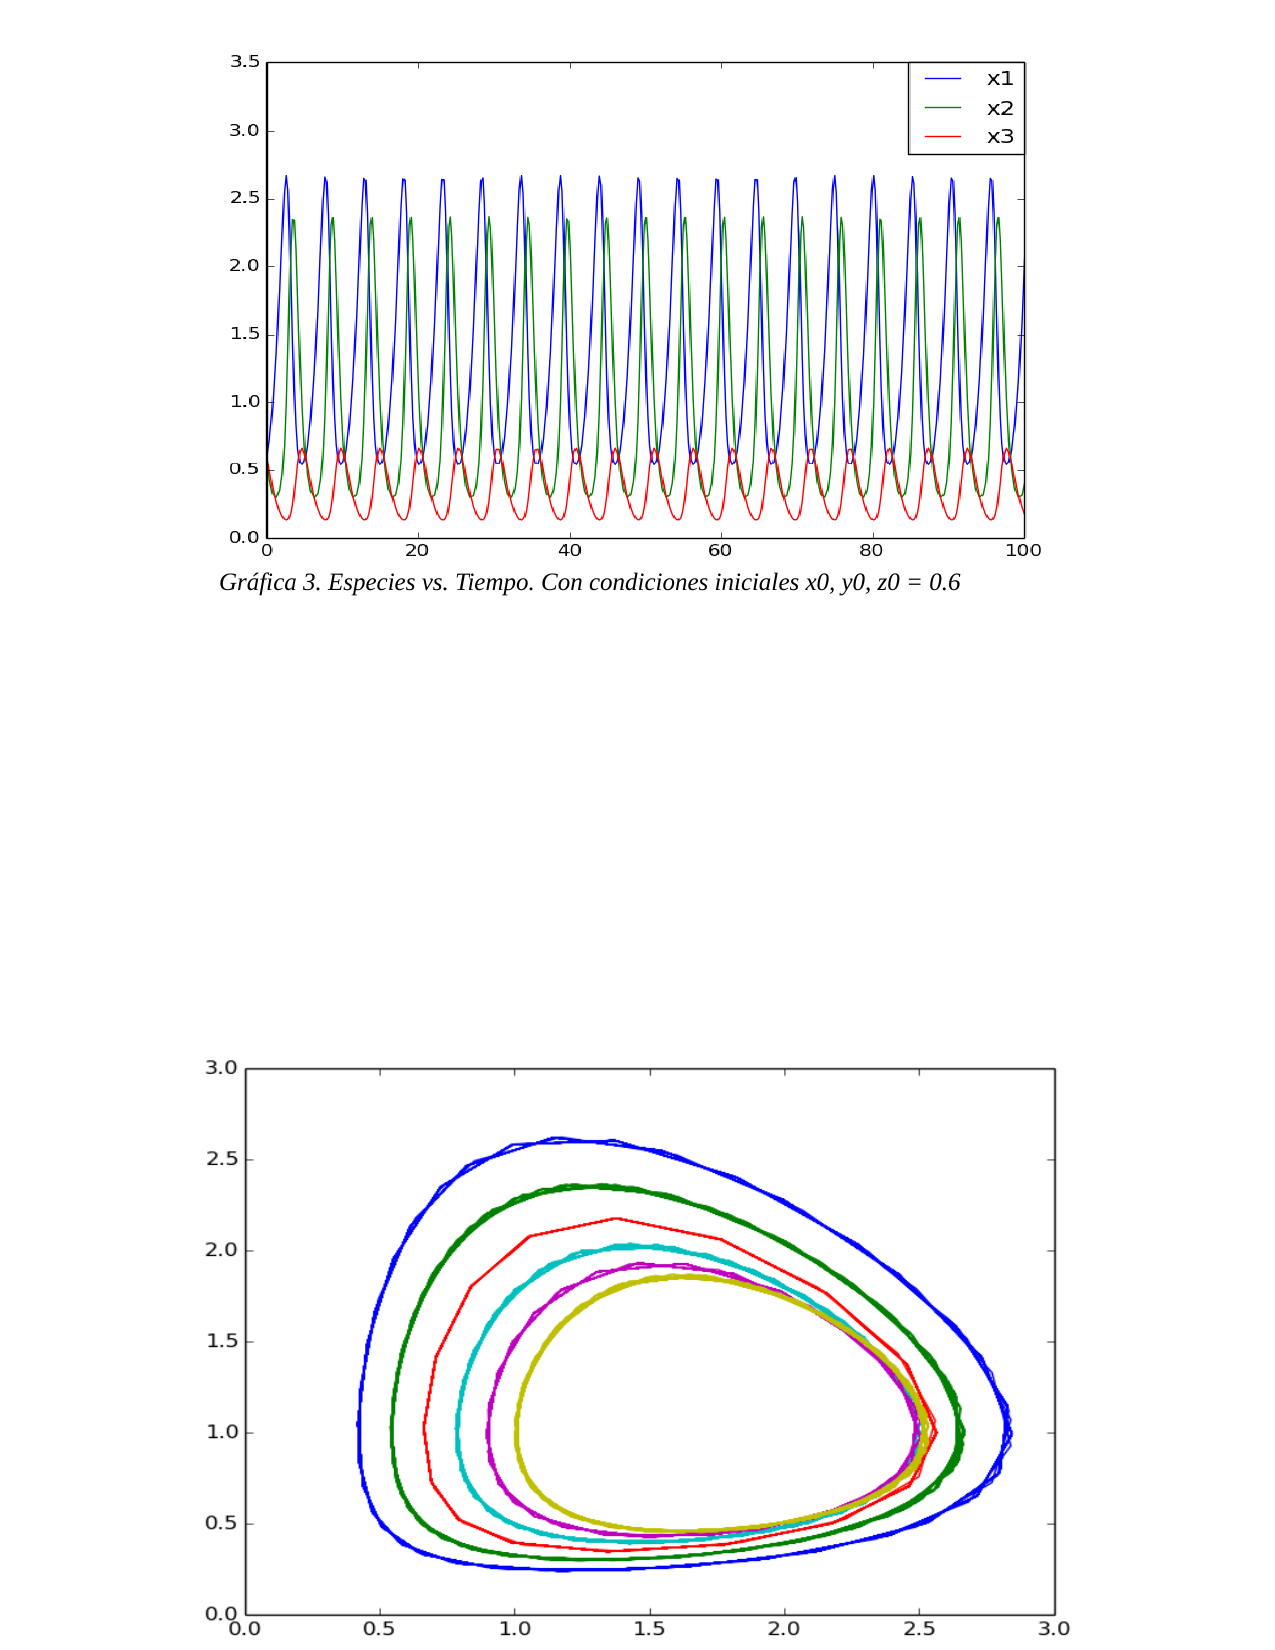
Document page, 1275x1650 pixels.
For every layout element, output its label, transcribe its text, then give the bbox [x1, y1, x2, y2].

text Gráfica 3. Especies vs. Tiempo. Con condiciones iniciales x0, y0, z0 = 0.6 [219, 568, 1053, 596]
picture [218, 45, 1054, 568]
picture [193, 1049, 1082, 1650]
